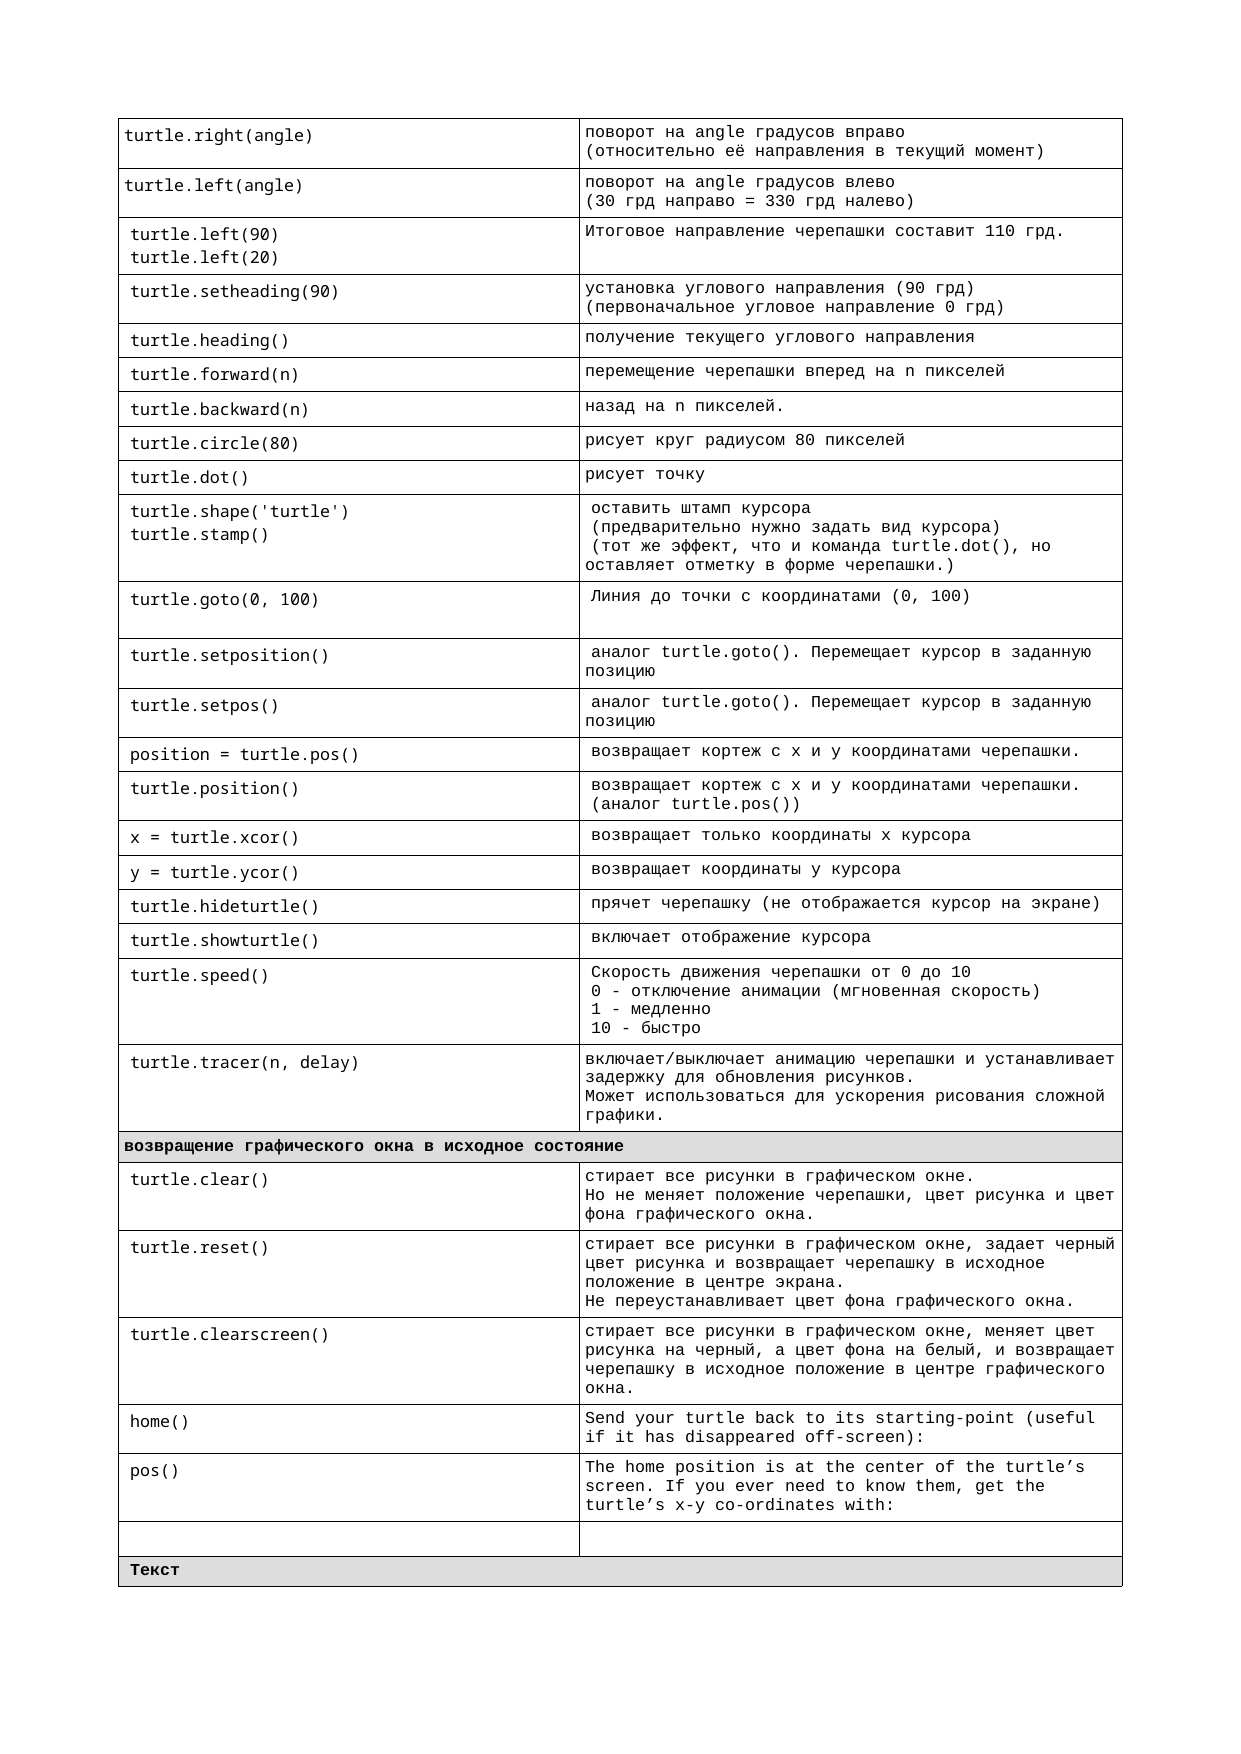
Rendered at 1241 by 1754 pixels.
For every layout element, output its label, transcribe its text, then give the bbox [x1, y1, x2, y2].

table_cell возвращает только координаты x курсора [580, 821, 1122, 854]
table_cell [119, 1522, 579, 1556]
table_cell turtle.showturtle() [119, 924, 579, 957]
table_cell y = turtle.ycor() [119, 856, 579, 889]
table_cell установка углового направления (90 грд) (первоначальное угловое направление 0 грд) [580, 275, 1122, 323]
table_cell turtle.position() [119, 772, 579, 820]
table_cell turtle.shape('turtle') turtle.stamp() [119, 495, 579, 581]
table_cell возвращение графического окна в исходное состояние [119, 1132, 1122, 1162]
table_cell стирает все рисунки в графическом окне, задает черный цвет рисунка и возвращает черепашку в исходное положение в центре экрана. Не переустанавливает цвет фона графического окна. [580, 1231, 1122, 1317]
table_cell turtle.setheading(90) [119, 275, 579, 323]
table_cell turtle.backward(n) [119, 392, 579, 426]
table_cell turtle.goto(0, 100) [119, 582, 579, 638]
table_cell turtle.setposition() [119, 639, 579, 687]
table_cell Текст [119, 1557, 1122, 1586]
table_cell turtle.left(90) turtle.left(20) [119, 218, 579, 274]
table_cell аналог turtle.goto(). Перемещает курсор в заданную позицию [580, 639, 1122, 687]
table_cell The home position is at the center of the turtle’s screen. If you ever need to know them, get the turtle’s x-y co-ordinates with: [580, 1454, 1122, 1521]
table_cell возвращает кортеж с x и y координатами черепашки. [580, 738, 1122, 771]
table_cell Итоговое направление черепашки составит 110 грд. [580, 218, 1122, 274]
table_cell [580, 1522, 1122, 1556]
table_cell home() [119, 1405, 579, 1453]
table_cell рисует точку [580, 461, 1122, 494]
table_cell turtle.reset() [119, 1231, 579, 1317]
table_cell получение текущего углового направления [580, 324, 1122, 357]
table_cell Скорость движения черепашки от 0 до 10 0 - отключение анимации (мгновенная скорость) 1 - медленно 10 - быстро [580, 959, 1122, 1044]
table_cell turtle.left(angle) [119, 169, 579, 217]
table_cell position = turtle.pos() [119, 738, 579, 771]
table_cell стирает все рисунки в графическом окне, меняет цвет рисунка на черный, а цвет фона на белый, и возвращает черепашку в исходное положение в центре графического окна. [580, 1318, 1122, 1404]
table_cell turtle.clear() [119, 1163, 579, 1230]
table_cell turtle.heading() [119, 324, 579, 357]
table_cell turtle.setpos() [119, 689, 579, 737]
table_cell Send your turtle back to its starting-point (useful if it has disappeared off-screen): [580, 1405, 1122, 1453]
table_cell turtle.forward(n) [119, 358, 579, 391]
table_cell прячет черепашку (не отображается курсор на экране) [580, 890, 1122, 923]
table_cell рисует круг радиусом 80 пикселей [580, 427, 1122, 460]
table_cell назад на n пикселей. [580, 392, 1122, 426]
table_cell turtle.clearscreen() [119, 1318, 579, 1404]
table_cell поворот на angle градусов вправо (относительно её направления в текущий момент) [580, 119, 1122, 167]
table_cell аналог turtle.goto(). Перемещает курсор в заданную позицию [580, 689, 1122, 737]
table_cell возвращает кортеж с x и y координатами черепашки. (аналог turtle.pos()) [580, 772, 1122, 820]
table_cell перемещение черепашки вперед на n пикселей [580, 358, 1122, 391]
table_cell возвращает координаты y курсора [580, 856, 1122, 889]
table_cell turtle.right(angle) [119, 119, 579, 167]
table_cell стирает все рисунки в графическом окне. Но не меняет положение черепашки, цвет рисунка и цвет фона графического окна. [580, 1163, 1122, 1230]
table_cell поворот на angle градусов влево (30 грд направо = 330 грд налево) [580, 169, 1122, 217]
table_cell включает/выключает анимацию черепашки и устанавливает задержку для обновления рисунков. Может использоваться для ускорения рисования сложной графики. [580, 1045, 1122, 1131]
table_cell turtle.speed() [119, 959, 579, 1044]
table_cell pos() [119, 1454, 579, 1521]
table_cell x = turtle.xcor() [119, 821, 579, 854]
table_cell включает отображение курсора [580, 924, 1122, 957]
table_cell turtle.tracer(n, delay) [119, 1045, 579, 1131]
table_cell turtle.circle(80) [119, 427, 579, 460]
table_cell оставить штамп курсора (предварительно нужно задать вид курсора) (тот же эффект, что и команда turtle.dot(), но оставляет отметку в форме черепашки.) [580, 495, 1122, 581]
table_cell turtle.dot() [119, 461, 579, 494]
table_cell Линия до точки с координатами (0, 100) [580, 582, 1122, 638]
table_cell turtle.hideturtle() [119, 890, 579, 923]
